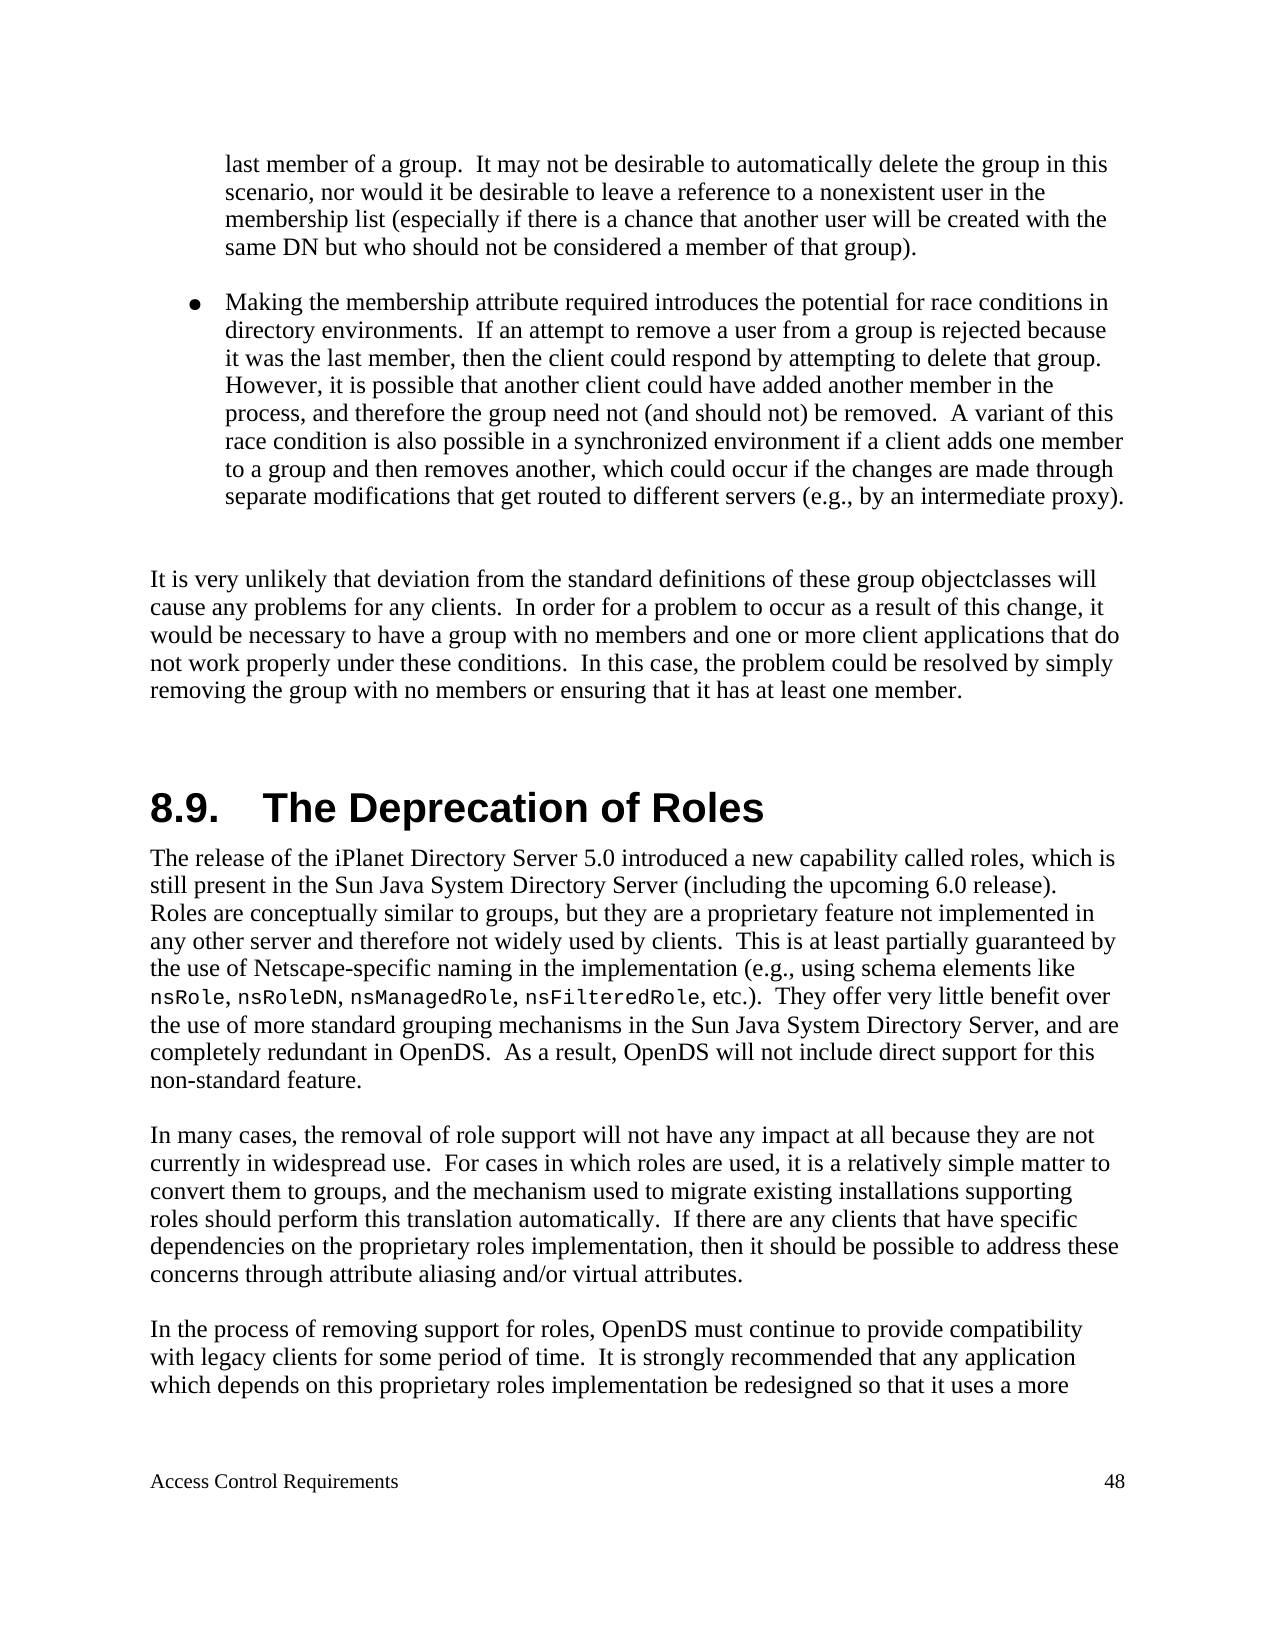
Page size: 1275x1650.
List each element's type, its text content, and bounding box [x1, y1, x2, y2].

text In many cases, the removal of role support will not have any impact at all because they are not currently in widespread use. For cases in which roles are used, it is a relatively simple matter to convert them to groups, and the mechanism used to migrate existing installations supporting roles should perform this translation automatically. If there are any clients that have specific dependencies on the proprietary roles implementation, then it should be possible to address these concerns through attribute aliasing and/or virtual attributes. [150, 1122, 1125, 1288]
text In the process of removing support for roles, OpenDS must continue to provide compatibility with legacy clients for some period of time. It is strongly recommended that any application which depends on this proprietary roles implementation be redesigned so that it uses a more [150, 1316, 1125, 1399]
list Making the membership attribute required introduces the potential for race conditions in directory environments. If an attempt to remove a user from a group is rejected because it was the last member, then the client could respond by attempting to delete that group. However, it is possible that another client could have added another member in the process, and therefore the group need not (and should not) be removed. A variant of this race condition is also possible in a synchronized environment if a client adds one member to a group and then removes another, which could occur if the changes are made through separate modifications that get routed to different servers (e.g., by an intermediate proxy). [187, 288, 1125, 510]
text It is very unlikely that deviation from the standard definitions of these group objectclasses will cause any problems for any clients. In order for a problem to occur as a result of this change, it would be necessary to have a group with no members and one or more client applications that do not work properly under these conditions. In this case, the problem could be resolved by simply removing the group with no members or ensuring that it has at least one member. [150, 566, 1125, 704]
list last member of a group. It may not be desirable to automatically delete the group in this scenario, nor would it be desirable to leave a reference to a nonexistent user in the membership list (especially if there is a chance that another user will be created with the same DN but who should not be considered a member of that group). [187, 150, 1125, 261]
text The release of the iPlanet Directory Server 5.0 introduced a new capability called roles, which is still present in the Sun Java System Directory Server (including the upcoming 6.0 release). Roles are conceptually similar to groups, but they are a proprietary feature not implemented in any other server and therefore not widely used by clients. This is at least partially guaranteed by the use of Netscape-specific naming in the implementation (e.g., using schema elements like nsRole, nsRoleDN, nsManagedRole, nsFilteredRole, etc.). They offer very little benefit over the use of more standard grouping mechanisms in the Sun Java System Directory Server, and are completely redundant in OpenDS. As a result, OpenDS will not include direct support for this non-standard feature. [150, 844, 1125, 1094]
subtitle The Deprecation of Roles [150, 784, 1125, 831]
